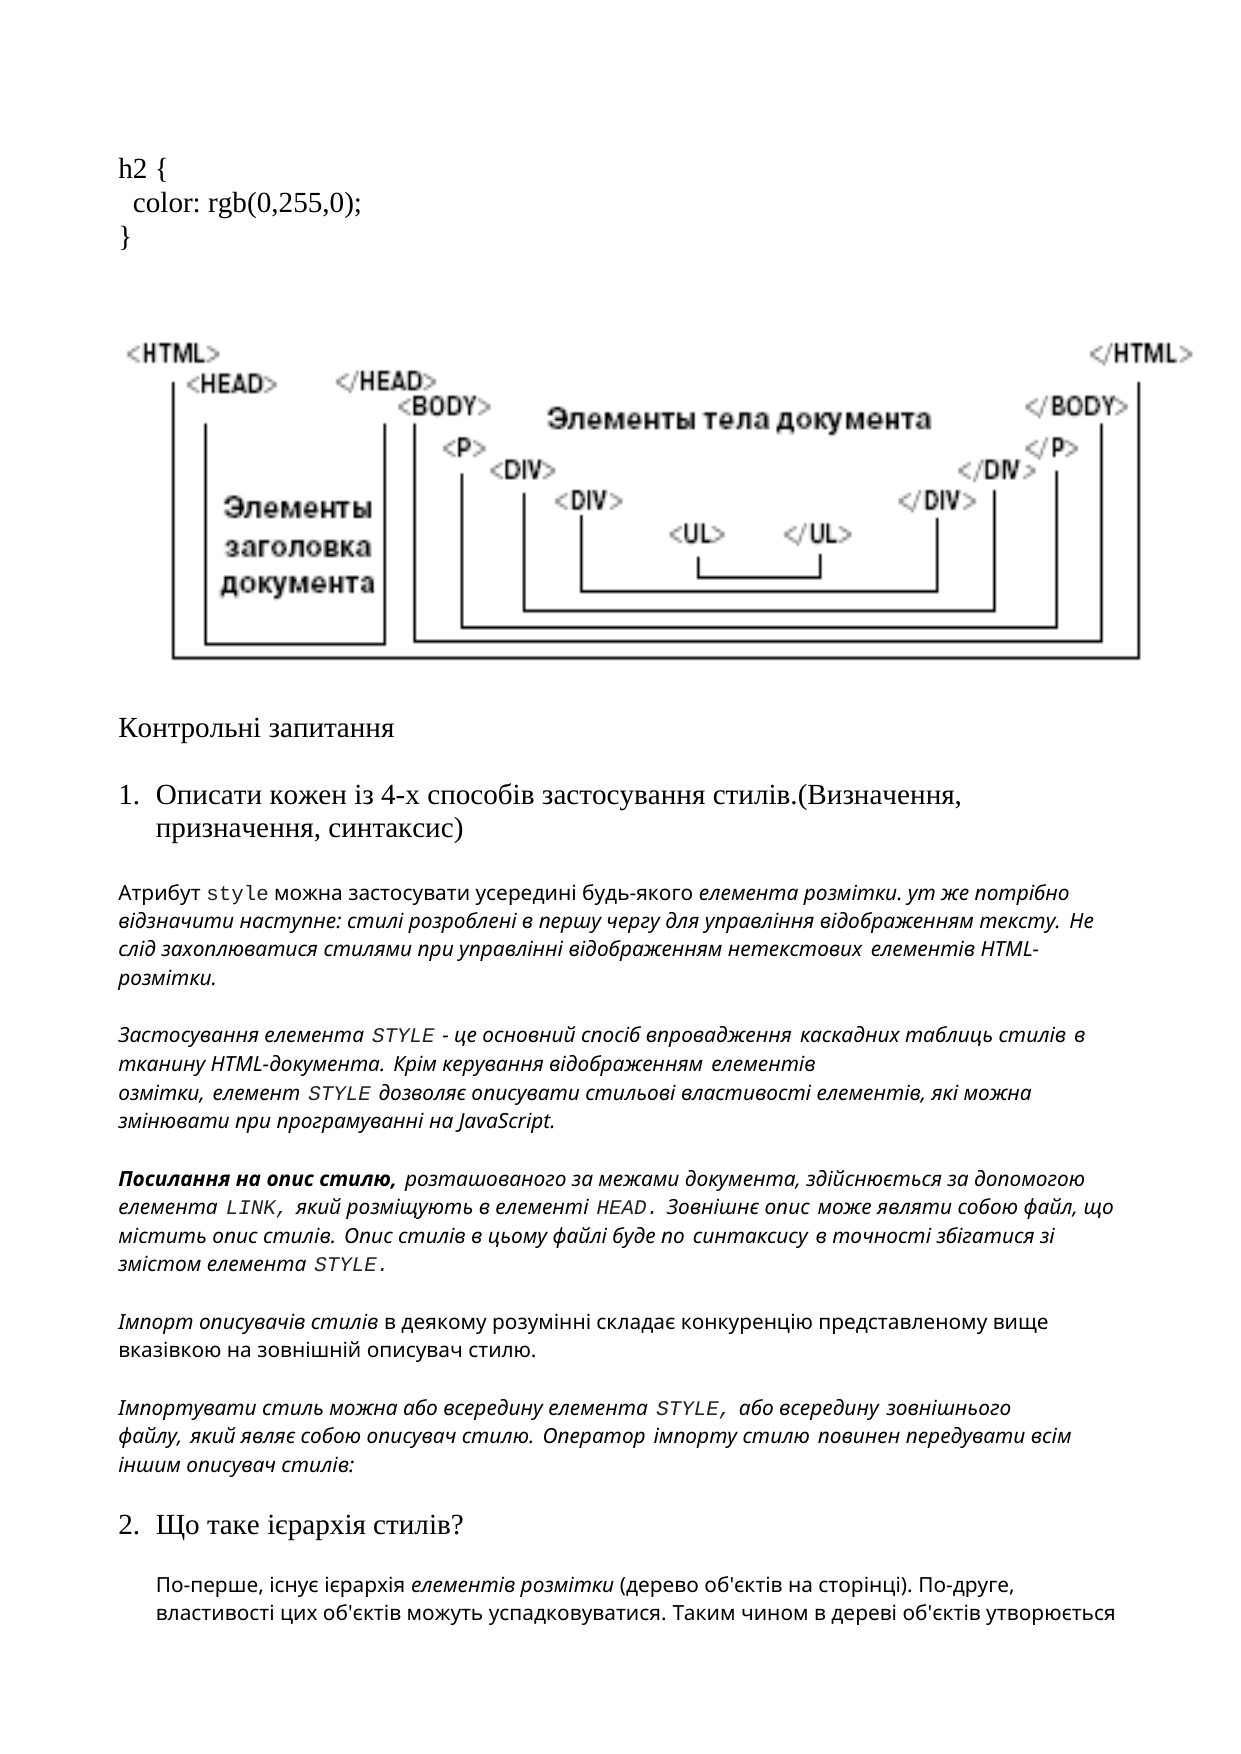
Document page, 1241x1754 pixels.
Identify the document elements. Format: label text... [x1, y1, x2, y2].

text Застосування елемента STYLE - це основний спосіб впровадження каскадних таблиць стилів в тканину HTML-документа. Крім керування відображенням елементів озмітки, елемент STYLE дозволяє описувати стильові властивості елементів, які можна змінювати при програмуванні на JavaScript. [118, 1021, 1122, 1134]
text Атрибут style можна застосувати усередині будь-якого елемента розмітки. ут же потрібно відзначити наступне: стилі розроблені в першу чергу для управління відображенням тексту. Не слід захоплюватися стилями при управлінні відображенням нетекстових елементів HTML-розмітки. [118, 878, 1122, 991]
text Імпортувати стиль можна або всередину елемента STYLE, або всередину зовнішнього файлу, який являє собою описувач стилю. Оператор імпорту стилю повинен передувати всім іншим описувач стилів: [118, 1393, 1122, 1478]
list Описати кожен із 4-х способів застосування стилів.(Визначення, призначення, синтаксис) [118, 777, 1122, 844]
text color: rgb(0,255,0); [118, 185, 1122, 219]
text } [118, 219, 1122, 252]
text Контрольні запитання [118, 710, 1122, 743]
list Що таке ієрархія стилів? [118, 1507, 1122, 1541]
picture [118, 319, 1198, 677]
list По-перше, існує ієрархія елементів розмітки (дерево об'єктів на сторінці). По-друге, властивості цих об'єктів можуть успадковуватися. Таким чином в дереві об'єктів утворюється [118, 1570, 1122, 1627]
text h2 { [118, 152, 1122, 185]
text Імпорт описувачів стилів в деякому розумінні складає конкуренцію представленому вище вказівкою на зовнішній описувач стилю. [118, 1307, 1122, 1364]
text Посилання на опис стилю, розташованого за межами документа, здійснюється за допомогою елемента LINK, який розміщують в елементі HEAD. Зовнішнє опис може являти собою файл, що містить опис стилів. Опис стилів в цьому файлі буде по синтаксису в точності збігатися зі змістом елемента STYLE. [118, 1164, 1122, 1278]
